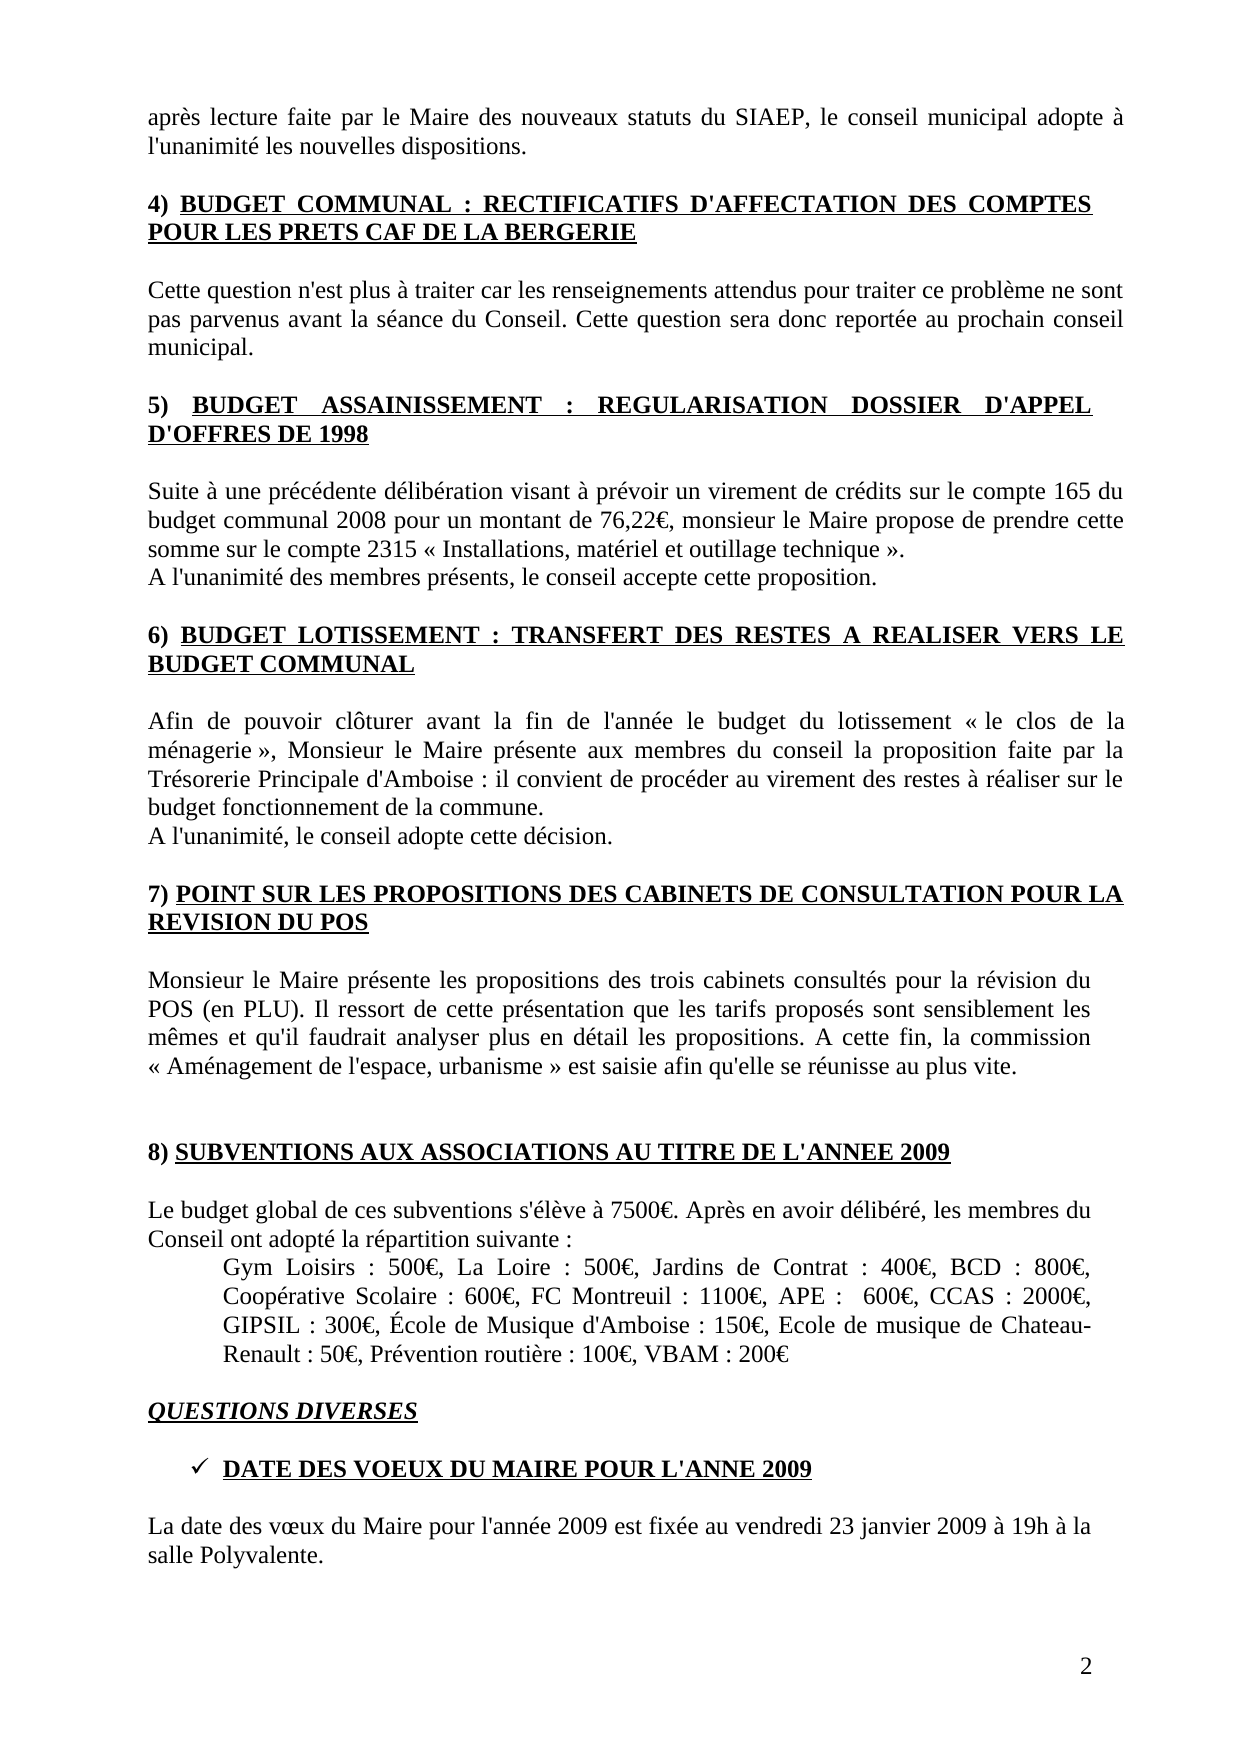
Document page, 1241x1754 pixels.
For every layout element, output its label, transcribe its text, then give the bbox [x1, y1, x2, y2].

text après lecture faite par le Maire des nouveaux statuts du SIAEP, le conseil municipal adopte à l'unanimité les nouvelles dispositions. [148, 102, 1125, 160]
list Gym Loisirs : 500€, La Loire : 500€, Jardins de Contrat : 400€, BCD : 800€, Coopérative Scolaire : 600€, FC Montreuil : 1100€, APE : 600€, CCAS : 2000€, GIPSIL : 300€, École de Musique d'Amboise : 150€, Ecole de musique de Chateau-Renault : 50€, Prévention routière : 100€, VBAM : 200€ [185, 1252, 1092, 1367]
text Cette question n'est plus à traiter car les renseignements attendus pour traiter ce problème ne sont pas parvenus avant la séance du Conseil. Cette question sera donc reportée au prochain conseil municipal. [148, 275, 1125, 361]
list DATE DES VOEUX DU MAIRE POUR L'ANNE 2009 [189, 1454, 1125, 1482]
text A l'unanimité, le conseil adopte cette décision. [148, 821, 1125, 850]
text 5) BUDGET ASSAINISSEMENT : REGULARISATION DOSSIER D'appel d'OFFRES DE 1998 [148, 390, 1092, 447]
text A l'unanimité des membres présents, le conseil accepte cette proposition. [148, 562, 1125, 591]
text La date des vœux du Maire pour l'année 2009 est fixée au vendredi 23 janvier 2009 à 19h à la salle Polyvalente. [148, 1511, 1092, 1569]
text Afin de pouvoir clôturer avant la fin de l'année le budget du lotissement « le clos de la ménagerie », Monsieur le Maire présente aux membres du conseil la proposition faite par la Trésorerie Principale d'Amboise : il convient de procéder au virement des restes à réaliser sur le budget fonctionnement de la commune. [148, 706, 1125, 821]
text Suite à une précédente délibération visant à prévoir un virement de crédits sur le compte 165 du budget communal 2008 pour un montant de 76,22€, monsieur le Maire propose de prendre cette somme sur le compte 2315 « Installations, matériel et outillage technique ». [148, 476, 1125, 562]
text 8) SUBVENTIONS AUX ASSOCIATIONS AU TITRE DE L'ANNEE 2009 [148, 1137, 1125, 1166]
text Monsieur le Maire présente les propositions des trois cabinets consultés pour la révision du POS (en PLU). Il ressort de cette présentation que les tarifs proposés sont sensiblement les mêmes et qu'il faudrait analyser plus en détail les propositions. A cette fin, la commission « Aménagement de l'espace, urbanisme » est saisie afin qu'elle se réunisse au plus vite. [148, 965, 1092, 1080]
text 6) BUDGET LOTISSEMENT : transfert des restes a realiser vers le budget communal [148, 620, 1125, 677]
text 4) BUDGET COMMUNAL : RECTIFICATIFS D'AFFECTATION DES COMPTES POUR LES PRETS CAF DE LA BERGERIE [148, 189, 1092, 246]
text QUESTIONS DIVERSES [148, 1396, 1092, 1425]
text Le budget global de ces subventions s'élève à 7500€. Après en avoir délibéré, les membres du Conseil ont adopté la répartition suivante : [148, 1195, 1092, 1252]
text 7) POINT SUR LES PROPOSITIONS DES CABINETS DE CONSULTATION POUR LA REVISION DU POS [148, 879, 1125, 936]
